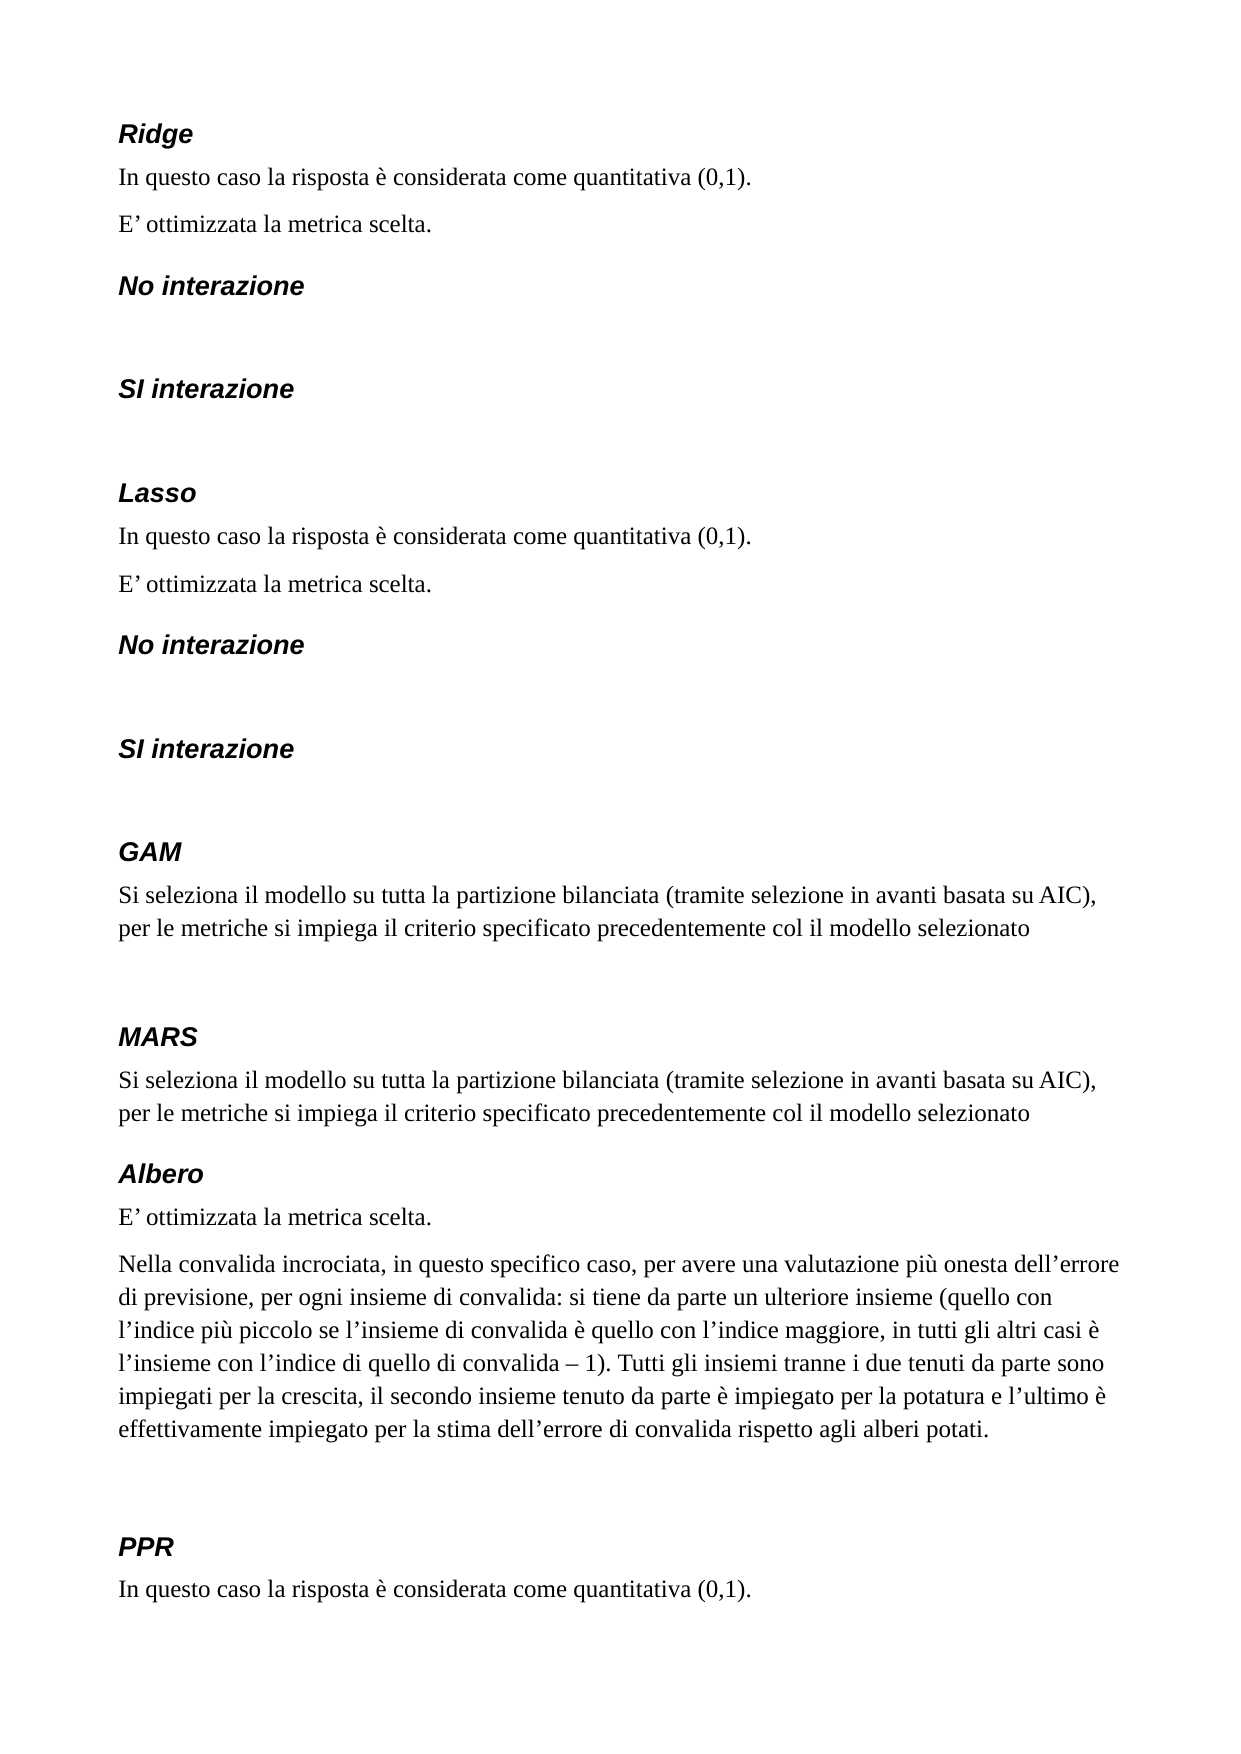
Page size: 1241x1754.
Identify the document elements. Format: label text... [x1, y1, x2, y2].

subtitle No interazione [118, 629, 1122, 660]
text E’ ottimizzata la metrica scelta. [118, 209, 1122, 238]
subtitle SI interazione [118, 733, 1122, 764]
subtitle Albero [118, 1158, 1122, 1189]
text In questo caso la risposta è considerata come quantitativa (0,1). [118, 1574, 1122, 1603]
subtitle PPR [118, 1531, 1122, 1562]
text Si seleziona il modello su tutta la partizione bilanciata (tramite selezione in avanti basata su AIC), per le metriche si impiega il criterio specificato precedentemente col il modello selezionato [118, 1065, 1122, 1126]
text E’ ottimizzata la metrica scelta. [118, 1202, 1122, 1230]
subtitle GAM [118, 836, 1122, 868]
subtitle MARS [118, 1021, 1122, 1052]
subtitle SI interazione [118, 373, 1122, 405]
subtitle Ridge [118, 118, 1122, 149]
subtitle No interazione [118, 269, 1122, 301]
subtitle Lasso [118, 477, 1122, 508]
text Nella convalida incrociata, in questo specifico caso, per avere una valutazione più onesta dell’errore di previsione, per ogni insieme di convalida: si tiene da parte un ulteriore insieme (quello con l’indice più piccolo se l’insieme di convalida è quello con l’indice maggiore, in tutti gli altri casi è l’insieme con l’indice di quello di convalida – 1). Tutti gli insiemi tranne i due tenuti da parte sono impiegati per la crescita, il secondo insieme tenuto da parte è impiegato per la potatura e l’ultimo è effettivamente impiegato per la stima dell’errore di convalida rispetto agli alberi potati. [118, 1249, 1122, 1443]
text Si seleziona il modello su tutta la partizione bilanciata (tramite selezione in avanti basata su AIC), per le metriche si impiega il criterio specificato precedentemente col il modello selezionato [118, 880, 1122, 942]
text E’ ottimizzata la metrica scelta. [118, 569, 1122, 597]
text In questo caso la risposta è considerata come quantitativa (0,1). [118, 162, 1122, 191]
text In questo caso la risposta è considerata come quantitativa (0,1). [118, 521, 1122, 550]
